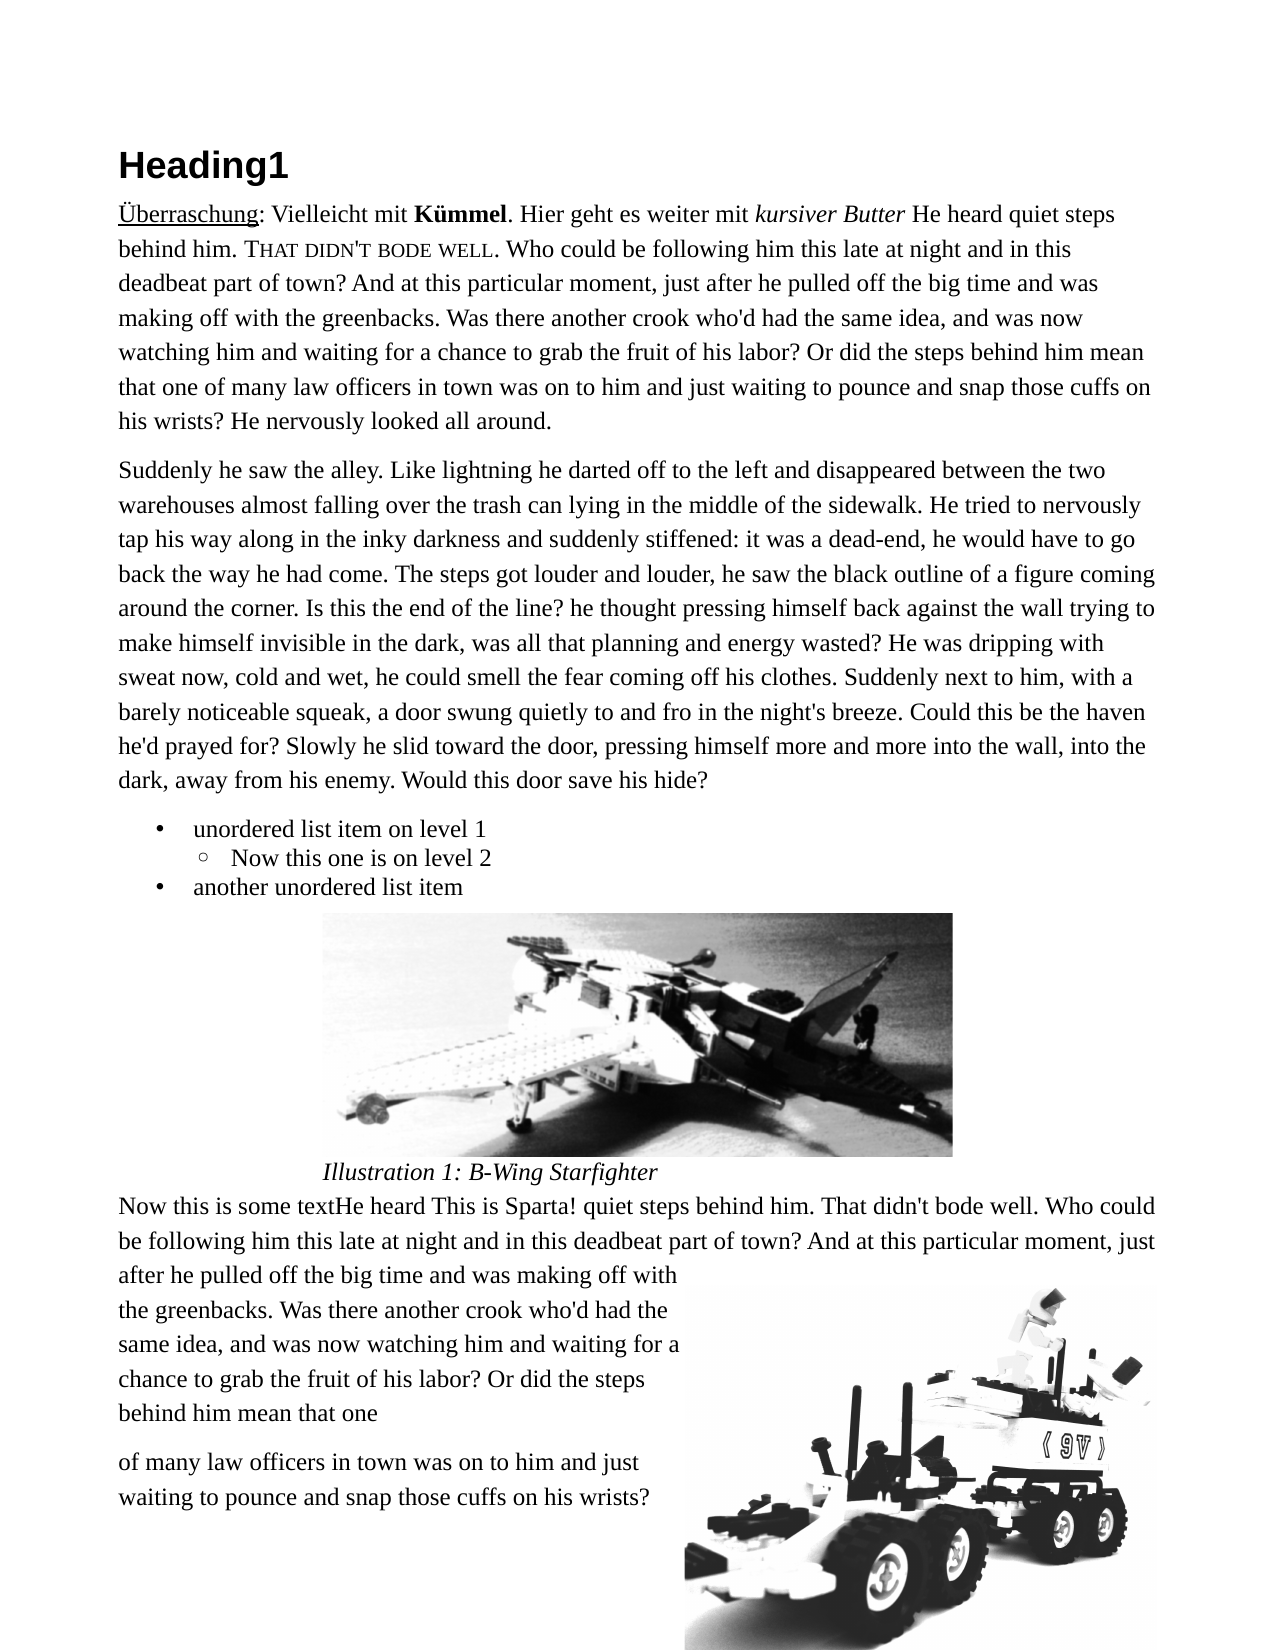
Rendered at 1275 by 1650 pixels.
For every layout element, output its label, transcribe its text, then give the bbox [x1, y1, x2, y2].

text Suddenly he saw the alley. Like lightning he darted off to the left and disappeared between the two warehouses almost falling over the trash can lying in the middle of the sidewalk. He tried to nervously tap his way along in the inky darkness and suddenly stiffened: it was a dead-end, he would have to go back the way he had come. The steps got louder and louder, he saw the black outline of a figure coming around the corner. Is this the end of the line? he thought pressing himself back against the wall trying to make himself invisible in the dark, was all that planning and energy wasted? He was dripping with sweat now, cold and wet, he could smell the fear coming off his clothes. Suddenly next to him, with a barely noticeable squeak, a door swung quietly to and fro in the night's breeze. Could this be the haven he'd prayed for? Slowly he slid toward the door, pressing himself more and more into the wall, into the dark, away from his enemy. Would this door save his hide? [118, 455, 1157, 794]
subtitle Heading1 [118, 143, 1157, 187]
picture [322, 913, 953, 1157]
list Now this one is on level 2 [193, 843, 1157, 872]
picture [684, 1285, 1157, 1650]
list another unordered list item [156, 872, 1157, 901]
text Now this is some textHe heard This is Sparta! quiet steps behind him. That didn't bode well. Who could be following him this late at night and in this deadbeat part of town? And at this particular moment, just after he pulled off the big time and was making off with the greenbacks. Was there another crook who'd had the same idea, and was now watching him and waiting for a chance to grab the fruit of his labor? Or did the steps behind him mean that one [118, 901, 1157, 1427]
text Illustration 1: B-Wing Starfighter [322, 1157, 952, 1186]
text of many law officers in town was on to him and just waiting to pounce and snap those cuffs on his wrists? [118, 1447, 684, 1511]
list unordered list item on level 1 [156, 814, 1157, 843]
text Überraschung: Vielleicht mit Kümmel. Hier geht es weiter mit kursiver Butter He heard quiet steps behind him. That didn't bode well. Who could be following him this late at night and in this deadbeat part of town? And at this particular moment, just after he pulled off the big time and was making off with the greenbacks. Was there another crook who'd had the same idea, and was now watching him and waiting for a chance to grab the fruit of his labor? Or did the steps behind him mean that one of many law officers in town was on to him and just waiting to pounce and snap those cuffs on his wrists? He nervously looked all around. [118, 199, 1157, 435]
